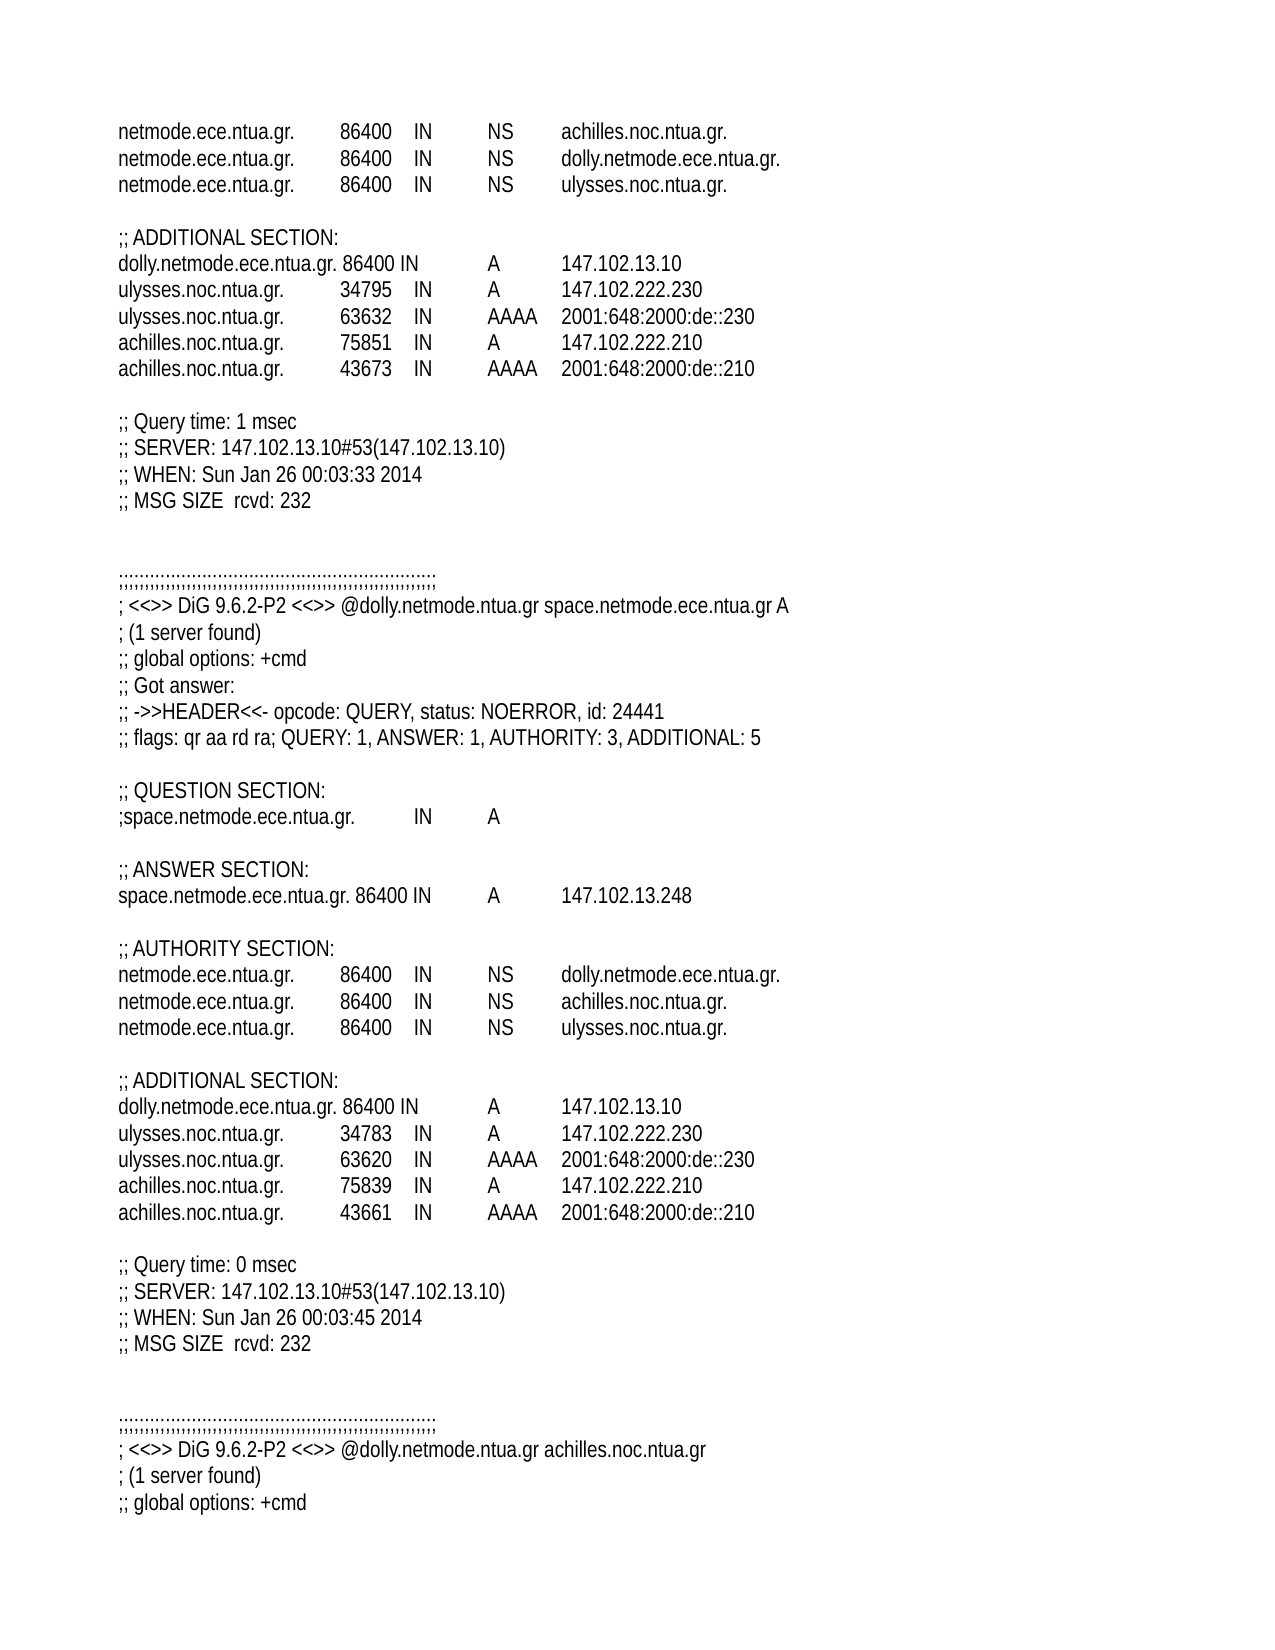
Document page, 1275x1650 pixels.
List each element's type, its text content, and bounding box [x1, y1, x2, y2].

text ;; ANSWER SECTION: [118, 856, 1157, 882]
text ulysses.noc.ntua.gr. 34795 IN A 147.102.222.230 [118, 276, 1157, 303]
text space.netmode.ece.ntua.gr. 86400 IN A 147.102.13.248 [118, 882, 1157, 909]
text ;; global options: +cmd [118, 1488, 1157, 1515]
text ;; MSG SIZE rcvd: 232 [118, 1330, 1157, 1357]
text netmode.ece.ntua.gr. 86400 IN NS achilles.noc.ntua.gr. [118, 988, 1157, 1014]
text achilles.noc.ntua.gr. 43673 IN AAAA 2001:648:2000:de::210 [118, 355, 1157, 382]
text netmode.ece.ntua.gr. 86400 IN NS achilles.noc.ntua.gr. [118, 118, 1157, 144]
text netmode.ece.ntua.gr. 86400 IN NS dolly.netmode.ece.ntua.gr. [118, 144, 1157, 171]
text ;; AUTHORITY SECTION: [118, 935, 1157, 961]
text dolly.netmode.ece.ntua.gr. 86400 IN A 147.102.13.10 [118, 1093, 1157, 1119]
text ulysses.noc.ntua.gr. 63620 IN AAAA 2001:648:2000:de::230 [118, 1146, 1157, 1172]
text netmode.ece.ntua.gr. 86400 IN NS dolly.netmode.ece.ntua.gr. [118, 961, 1157, 988]
text ;; Query time: 1 msec [118, 408, 1157, 434]
text netmode.ece.ntua.gr. 86400 IN NS ulysses.noc.ntua.gr. [118, 1014, 1157, 1041]
text ulysses.noc.ntua.gr. 63632 IN AAAA 2001:648:2000:de::230 [118, 303, 1157, 329]
text achilles.noc.ntua.gr. 43661 IN AAAA 2001:648:2000:de::210 [118, 1199, 1157, 1225]
text ;;;;;;;;;;;;;;;;;;;;;;;;;;;;;;;;;;;;;;;;;;;;;;;;;;;;;;;;;;;;; [118, 566, 1157, 592]
text ;; ->>HEADER<<- opcode: QUERY, status: NOERROR, id: 24441 [118, 698, 1157, 724]
text ulysses.noc.ntua.gr. 34783 IN A 147.102.222.230 [118, 1119, 1157, 1146]
text ;;;;;;;;;;;;;;;;;;;;;;;;;;;;;;;;;;;;;;;;;;;;;;;;;;;;;;;;;;;;; [118, 1409, 1157, 1436]
text ; (1 server found) [118, 619, 1157, 645]
text ;; MSG SIZE rcvd: 232 [118, 487, 1157, 513]
text netmode.ece.ntua.gr. 86400 IN NS ulysses.noc.ntua.gr. [118, 171, 1157, 197]
text ; <<>> DiG 9.6.2-P2 <<>> @dolly.netmode.ntua.gr space.netmode.ece.ntua.gr A [118, 592, 1157, 619]
text ;; global options: +cmd [118, 645, 1157, 672]
text ; (1 server found) [118, 1462, 1157, 1488]
text ;; ADDITIONAL SECTION: [118, 223, 1157, 250]
text achilles.noc.ntua.gr. 75851 IN A 147.102.222.210 [118, 329, 1157, 355]
text ;space.netmode.ece.ntua.gr. IN A [118, 803, 1157, 830]
text ;; SERVER: 147.102.13.10#53(147.102.13.10) [118, 434, 1157, 461]
text ;; Got answer: [118, 672, 1157, 698]
text dolly.netmode.ece.ntua.gr. 86400 IN A 147.102.13.10 [118, 250, 1157, 276]
text ; <<>> DiG 9.6.2-P2 <<>> @dolly.netmode.ntua.gr achilles.noc.ntua.gr [118, 1436, 1157, 1462]
text ;; WHEN: Sun Jan 26 00:03:33 2014 [118, 461, 1157, 487]
text ;; SERVER: 147.102.13.10#53(147.102.13.10) [118, 1278, 1157, 1304]
text ;; QUESTION SECTION: [118, 777, 1157, 803]
text ;; ADDITIONAL SECTION: [118, 1067, 1157, 1093]
text ;; WHEN: Sun Jan 26 00:03:45 2014 [118, 1304, 1157, 1330]
text achilles.noc.ntua.gr. 75839 IN A 147.102.222.210 [118, 1172, 1157, 1199]
text ;; flags: qr aa rd ra; QUERY: 1, ANSWER: 1, AUTHORITY: 3, ADDITIONAL: 5 [118, 724, 1157, 751]
text ;; Query time: 0 msec [118, 1251, 1157, 1278]
